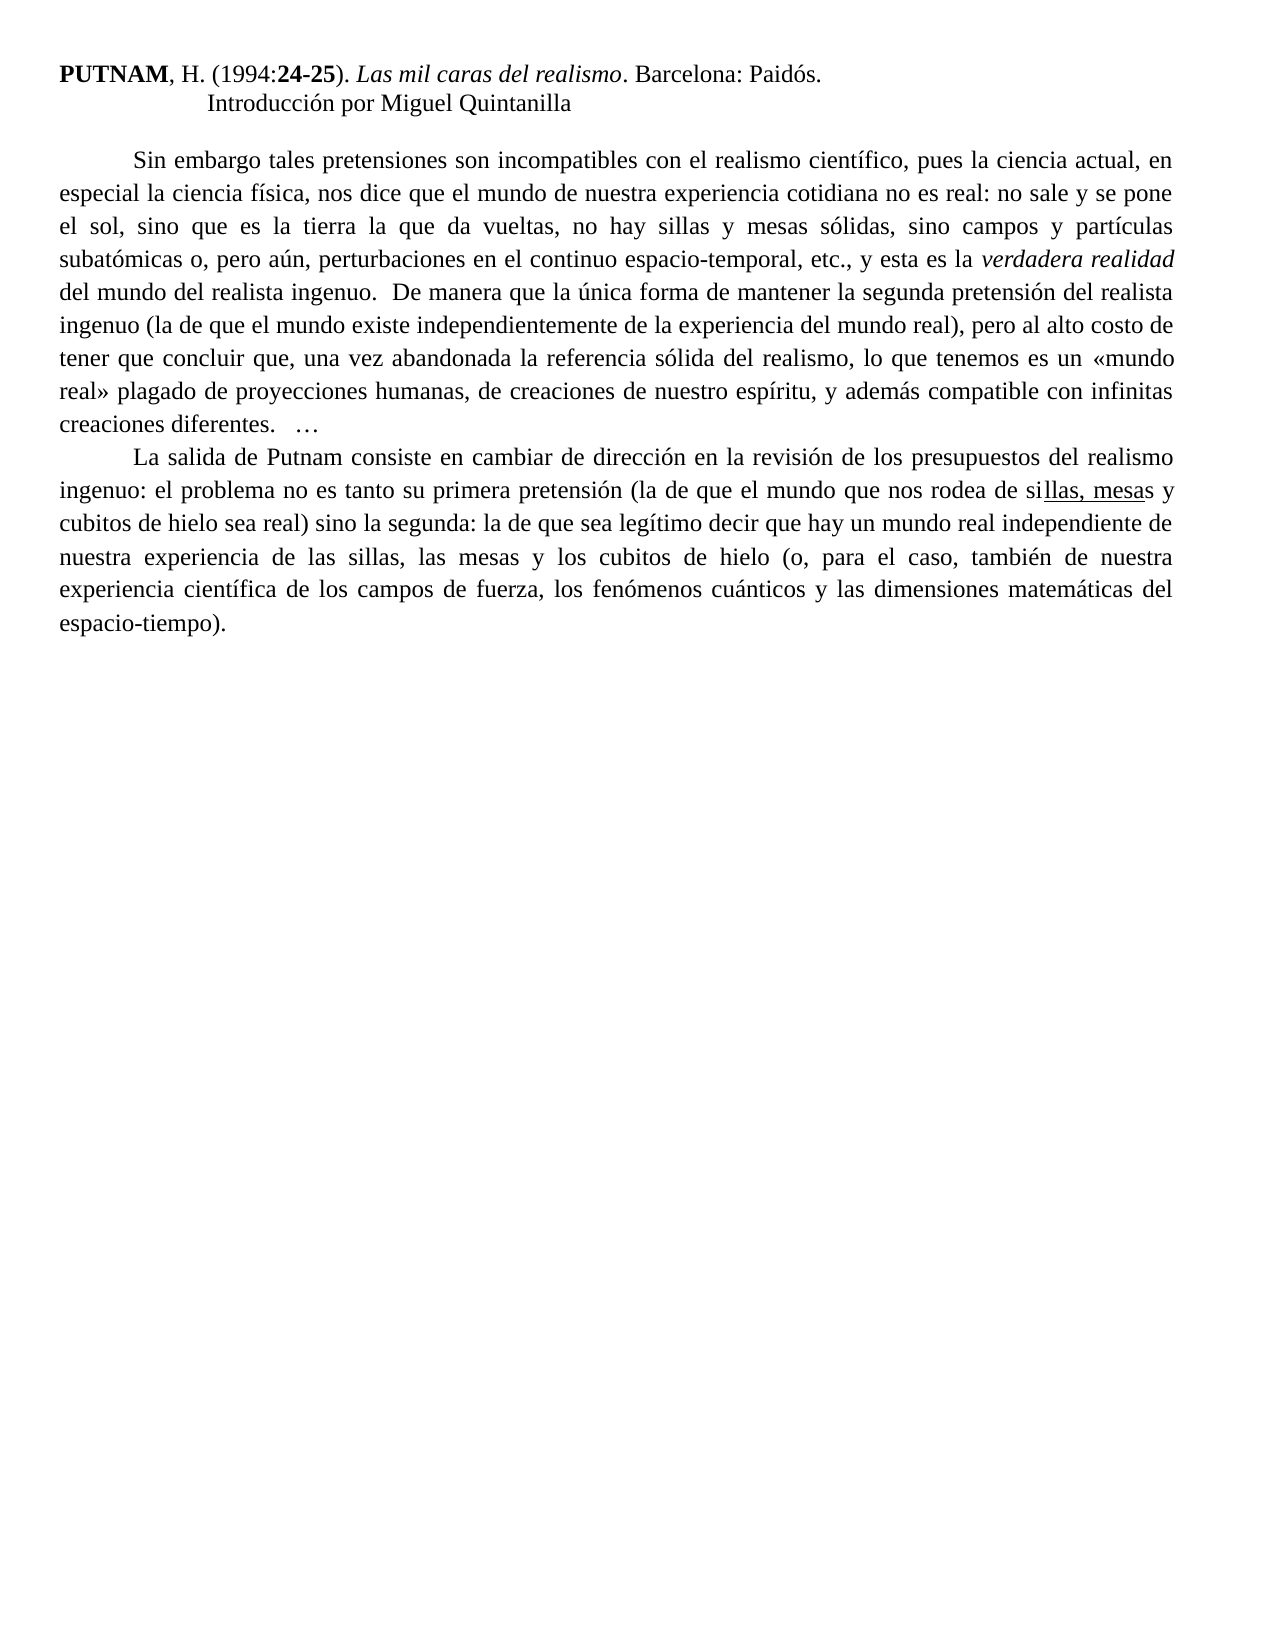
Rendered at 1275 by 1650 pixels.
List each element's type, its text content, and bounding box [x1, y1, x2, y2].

text Introducción por Miguel Quintanilla [59, 88, 1174, 117]
text PUTNAM, H. (1994:24-25). Las mil caras del realismo. Barcelona: Paidós. [59, 59, 1174, 88]
text Sin embargo tales pretensiones son incompatibles con el realismo científico, pues la ciencia actual, en especial la ciencia física, nos dice que el mundo de nuestra experiencia cotidiana no es real: no sale y se pone el sol, sino que es la tierra la que da vueltas, no hay sillas y mesas sólidas, sino campos y partículas subatómicas o, pero aún, perturbaciones en el continuo espacio-temporal, etc., y esta es la verdadera realidad del mundo del realista ingenuo. De manera que la única forma de mantener la segunda pretensión del realista ingenuo (la de que el mundo existe independientemente de la experiencia del mundo real), pero al alto costo de tener que concluir que, una vez abandonada la referencia sólida del realismo, lo que tenemos es un «mundo real» plagado de proyecciones humanas, de creaciones de nuestro espíritu, y además compatible con infinitas creaciones diferentes. … [59, 145, 1174, 438]
text La salida de Putnam consiste en cambiar de dirección en la revisión de los presupuestos del realismo ingenuo: el problema no es tanto su primera pretensión (la de que el mundo que nos rodea de sillas, mesas y cubitos de hielo sea real) sino la segunda: la de que sea legítimo decir que hay un mundo real independiente de nuestra experiencia de las sillas, las mesas y los cubitos de hielo (o, para el caso, también de nuestra experiencia científica de los campos de fuerza, los fenómenos cuánticos y las dimensiones matemáticas del espacio-tiempo). [59, 442, 1174, 636]
